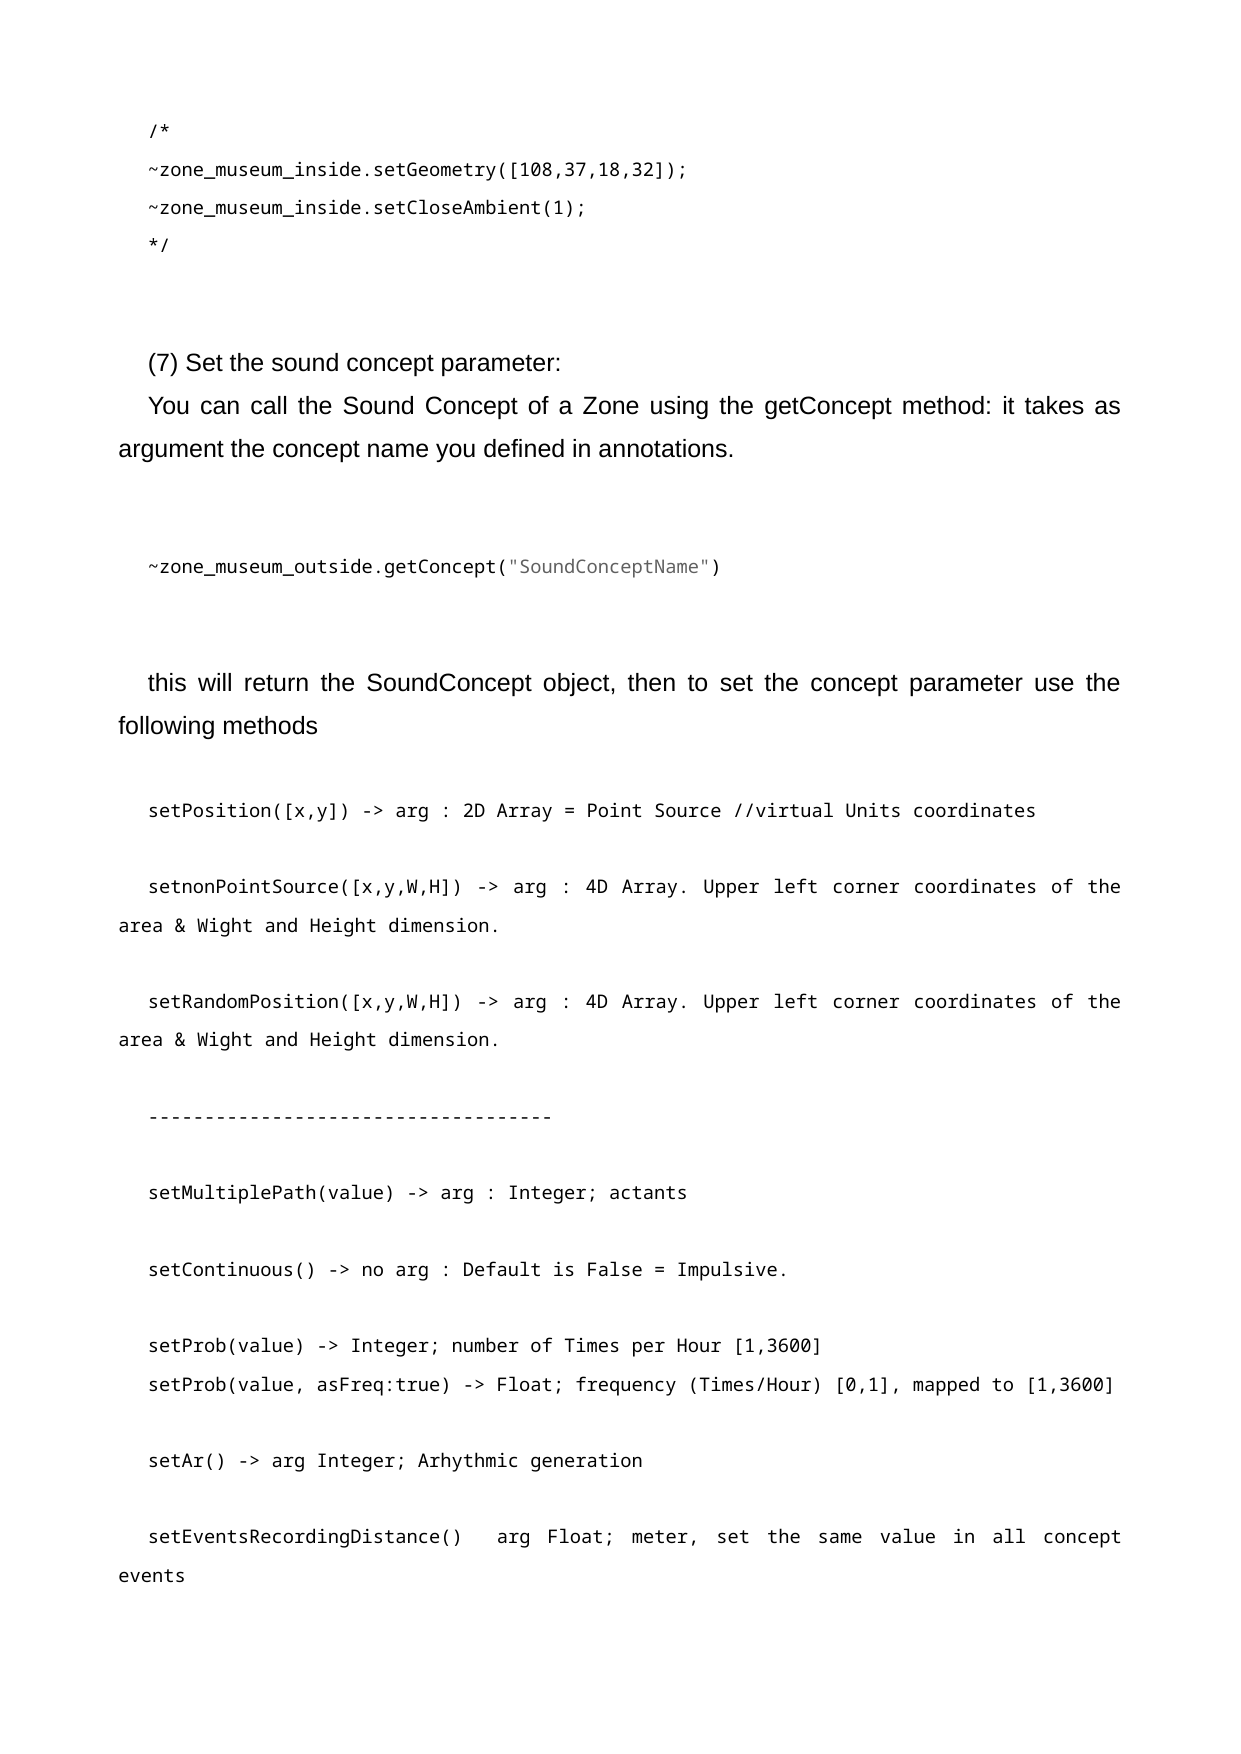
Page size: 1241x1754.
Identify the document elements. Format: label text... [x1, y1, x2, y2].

text setPosition([x,y]) -> arg : 2D Array = Point Source //virtual Units coordinates [118, 797, 1122, 823]
text this will return the SoundConcept object, then to set the concept parameter use the following methods [118, 668, 1122, 740]
text setProb(value, asFreq:true) -> Float; frequency (Times/Hour) [0,1], mapped to [1,3600] [118, 1371, 1122, 1396]
text You can call the Sound Concept of a Zone using the getConcept method: it takes as argument the concept name you defined in annotations. [118, 391, 1122, 462]
text */ [118, 233, 1122, 258]
text /* [118, 118, 1122, 144]
text ~zone_museum_outside.getConcept("SoundConceptName") [118, 553, 1122, 579]
text ~zone_museum_inside.setGeometry([108,37,18,32]); [118, 156, 1122, 182]
text setnonPointSource([x,y,W,H]) -> arg : 4D Array. Upper left corner coordinates of the area & Wight and Height dimension. [118, 874, 1122, 938]
text setProb(value) -> Integer; number of Times per Hour [1,3600] [118, 1333, 1122, 1358]
text (7) Set the sound concept parameter: [118, 347, 1122, 376]
text setContinuous() -> no arg : Default is False = Impulsive. [118, 1256, 1122, 1282]
text ~zone_museum_inside.setCloseAmbient(1); [118, 194, 1122, 220]
text setRandomPosition([x,y,W,H]) -> arg : 4D Array. Upper left corner coordinates of the area & Wight and Height dimension. [118, 988, 1122, 1052]
text setMultiplePath(value) -> arg : Integer; actants [118, 1180, 1122, 1205]
text setAr() -> arg Integer; Arhythmic generation [118, 1447, 1122, 1473]
text ------------------------------------ [118, 1103, 1122, 1129]
text setEventsRecordingDistance() arg Float; meter, set the same value in all concept events [118, 1524, 1122, 1587]
